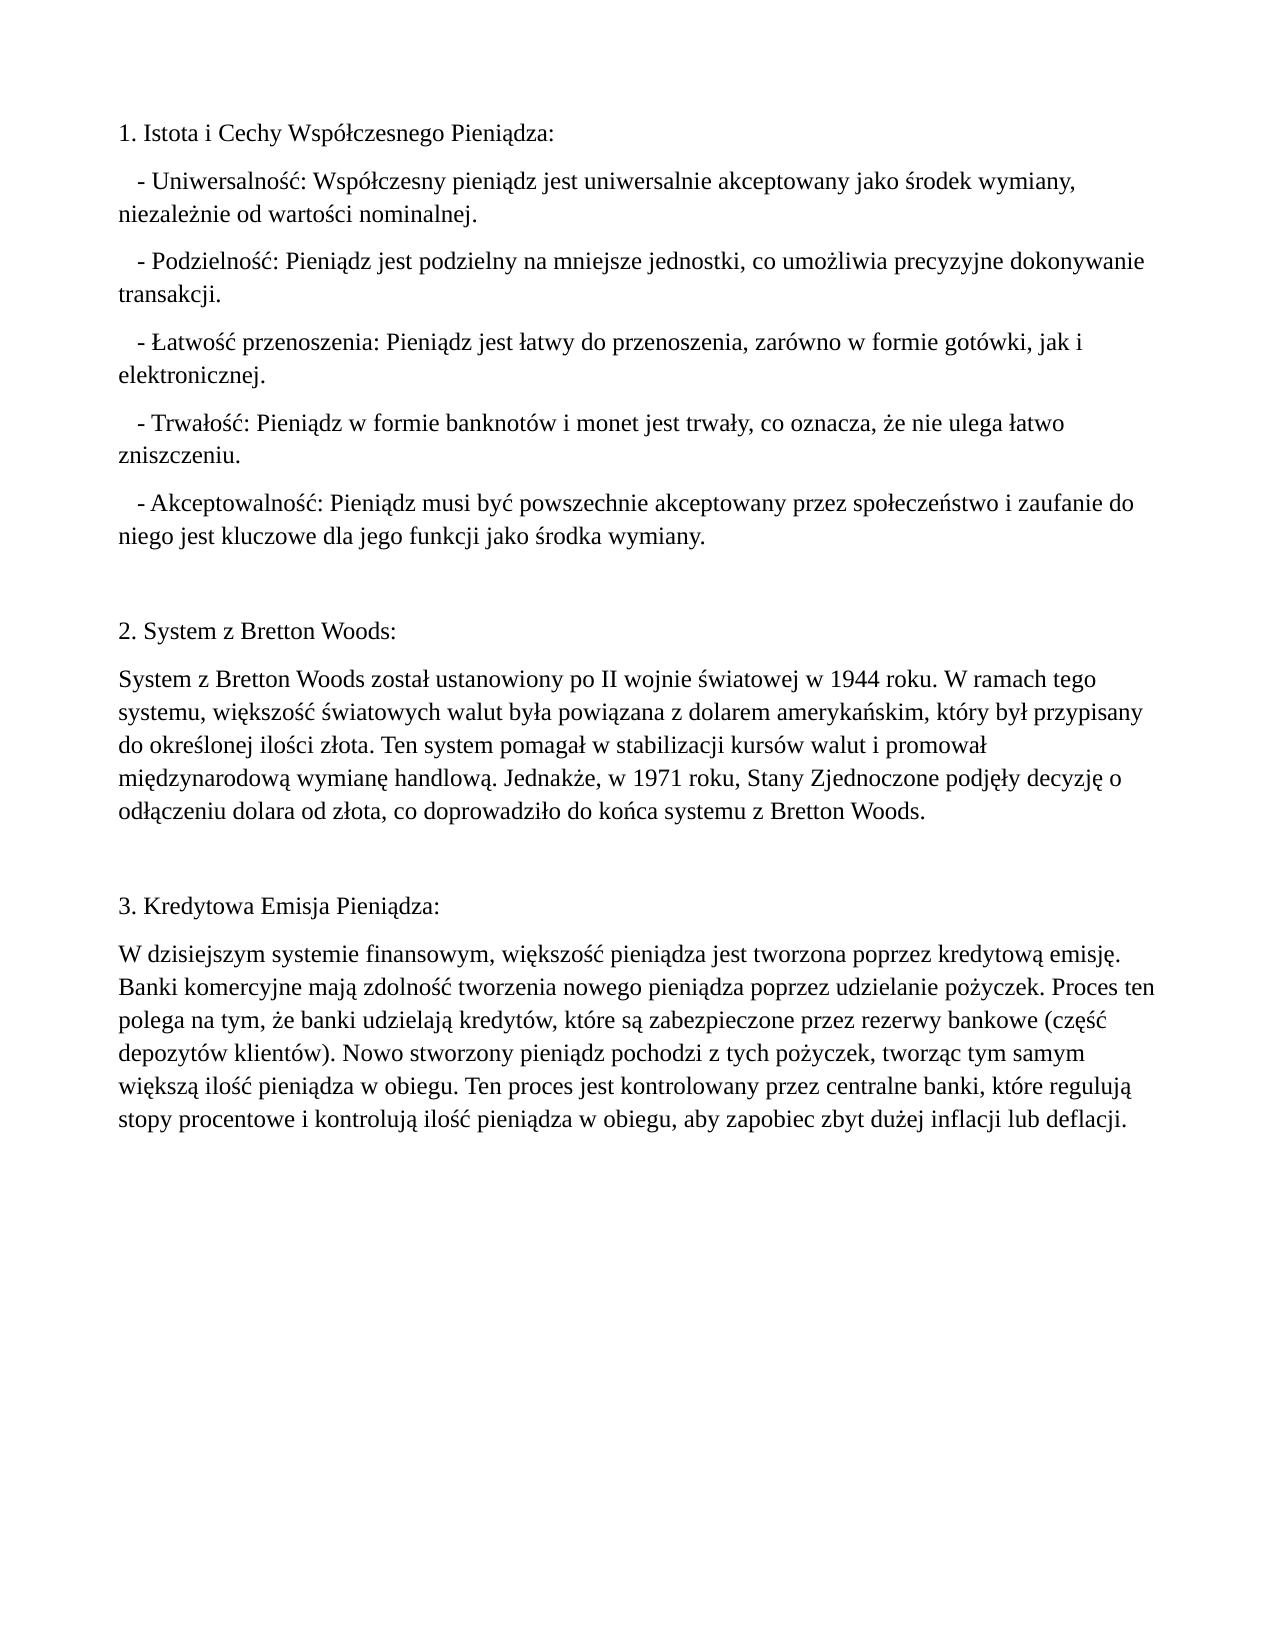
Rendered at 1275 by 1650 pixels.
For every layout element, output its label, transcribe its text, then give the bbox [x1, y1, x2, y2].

text 1. Istota i Cechy Współczesnego Pieniądza: [118, 118, 1157, 147]
text 2. System z Bretton Woods: [118, 616, 1157, 645]
text System z Bretton Woods został ustanowiony po II wojnie światowej w 1944 roku. W ramach tego systemu, większość światowych walut była powiązana z dolarem amerykańskim, który był przypisany do określonej ilości złota. Ten system pomagał w stabilizacji kursów walut i promował międzynarodową wymianę handlową. Jednakże, w 1971 roku, Stany Zjednoczone podjęły decyzję o odłączeniu dolara od złota, co doprowadziło do końca systemu z Bretton Woods. [118, 664, 1157, 825]
text 3. Kredytowa Emisja Pieniądza: [118, 891, 1157, 920]
text W dzisiejszym systemie finansowym, większość pieniądza jest tworzona poprzez kredytową emisję. Banki komercyjne mają zdolność tworzenia nowego pieniądza poprzez udzielanie pożyczek. Proces ten polega na tym, że banki udzielają kredytów, które są zabezpieczone przez rezerwy bankowe (część depozytów klientów). Nowo stworzony pieniądz pochodzi z tych pożyczek, tworząc tym samym większą ilość pieniądza w obiegu. Ten proces jest kontrolowany przez centralne banki, które regulują stopy procentowe i kontrolują ilość pieniądza w obiegu, aby zapobiec zbyt dużej inflacji lub deflacji. [118, 939, 1157, 1133]
text - Trwałość: Pieniądz w formie banknotów i monet jest trwały, co oznacza, że nie ulega łatwo zniszczeniu. [118, 408, 1157, 469]
text - Łatwość przenoszenia: Pieniądz jest łatwy do przenoszenia, zarówno w formie gotówki, jak i elektronicznej. [118, 327, 1157, 389]
text - Akceptowalność: Pieniądz musi być powszechnie akceptowany przez społeczeństwo i zaufanie do niego jest kluczowe dla jego funkcji jako środka wymiany. [118, 488, 1157, 550]
text - Uniwersalność: Współczesny pieniądz jest uniwersalnie akceptowany jako środek wymiany, niezależnie od wartości nominalnej. [118, 166, 1157, 227]
text - Podzielność: Pieniądz jest podzielny na mniejsze jednostki, co umożliwia precyzyjne dokonywanie transakcji. [118, 246, 1157, 308]
